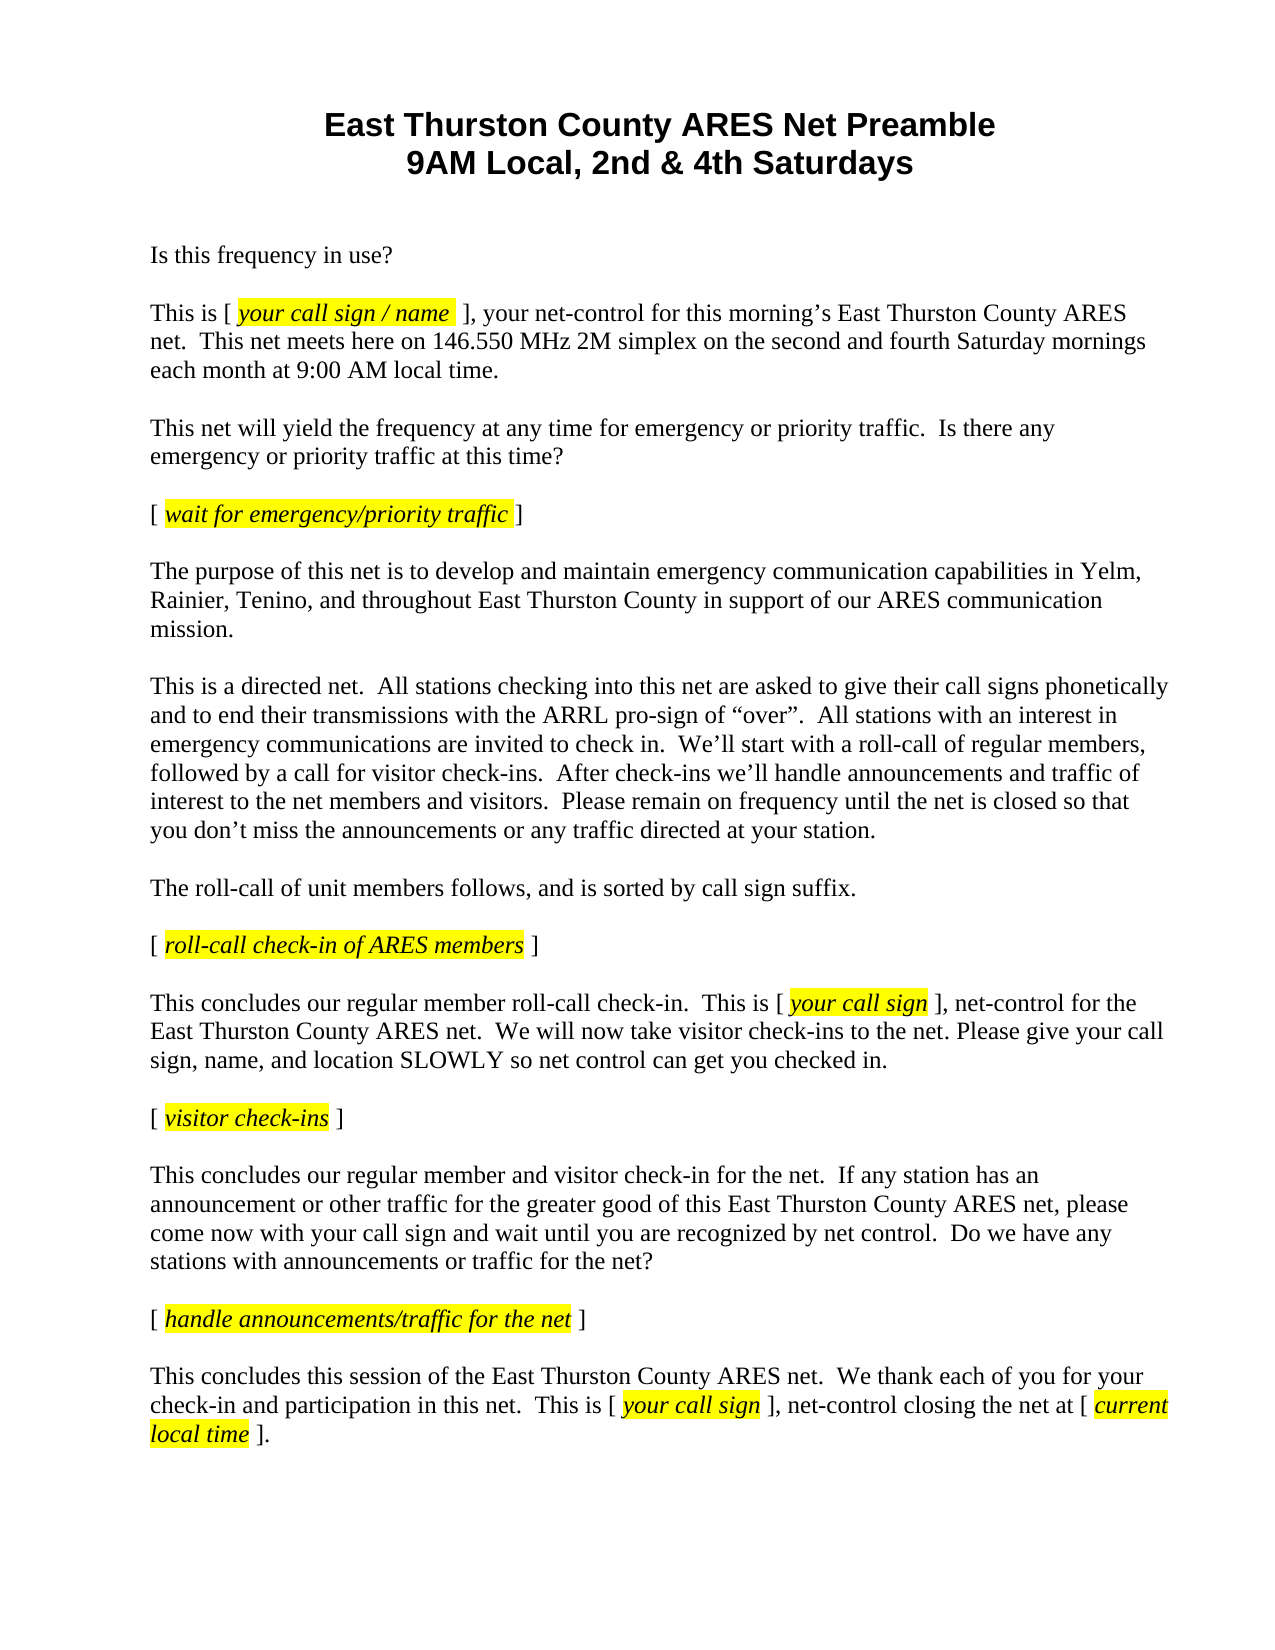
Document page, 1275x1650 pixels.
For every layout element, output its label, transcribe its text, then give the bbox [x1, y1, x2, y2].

text This concludes this session of the East Thurston County ARES net. We thank each of you for your check-in and participation in this net. This is [ your call sign ], net-control closing the net at [ current local time ]. [150, 1361, 1170, 1448]
text This is a directed net. All stations checking into this net are asked to give their call signs phonetically and to end their transmissions with the ARRL pro-sign of “over”. All stations with an interest in emergency communications are invited to check in. We’ll start with a roll-call of regular members, followed by a call for visitor check-ins. After check-ins we’ll handle announcements and traffic of interest to the net members and visitors. Please remain on frequency until the net is closed so that you don’t miss the announcements or any traffic directed at your station. [150, 671, 1170, 844]
text This concludes our regular member roll-call check-in. This is [ your call sign ], net-control for the East Thurston County ARES net. We will now take visitor check-ins to the net. Please give your call sign, name, and location SLOWLY so net control can get you checked in. [150, 988, 1170, 1074]
text This is [ your call sign / name ], your net-control for this morning’s East Thurston County ARES net. This net meets here on 146.550 MHz 2M simplex on the second and fourth Saturday mornings each month at 9:00 AM local time. [150, 298, 1170, 384]
text This concludes our regular member and visitor check-in for the net. If any station has an announcement or other traffic for the greater good of this East Thurston County ARES net, please come now with your call sign and wait until you are recognized by net control. Do we have any stations with announcements or traffic for the net? [150, 1160, 1170, 1275]
text The roll-call of unit members follows, and is sorted by call sign suffix. [150, 873, 1170, 901]
text [ wait for emergency/priority traffic ] [150, 499, 1170, 528]
text The purpose of this net is to develop and maintain emergency communication capabilities in Yelm, Rainier, Tenino, and throughout East Thurston County in support of our ARES communication mission. [150, 556, 1170, 643]
text [ roll-call check-in of ARES members ] [150, 930, 1170, 959]
text [ handle announcements/traffic for the net ] [150, 1304, 1170, 1333]
text [ visitor check-ins ] [150, 1103, 1170, 1131]
text Is this frequency in use? [150, 240, 1170, 269]
text This net will yield the frequency at any time for emergency or priority traffic. Is there any emergency or priority traffic at this time? [150, 413, 1170, 470]
